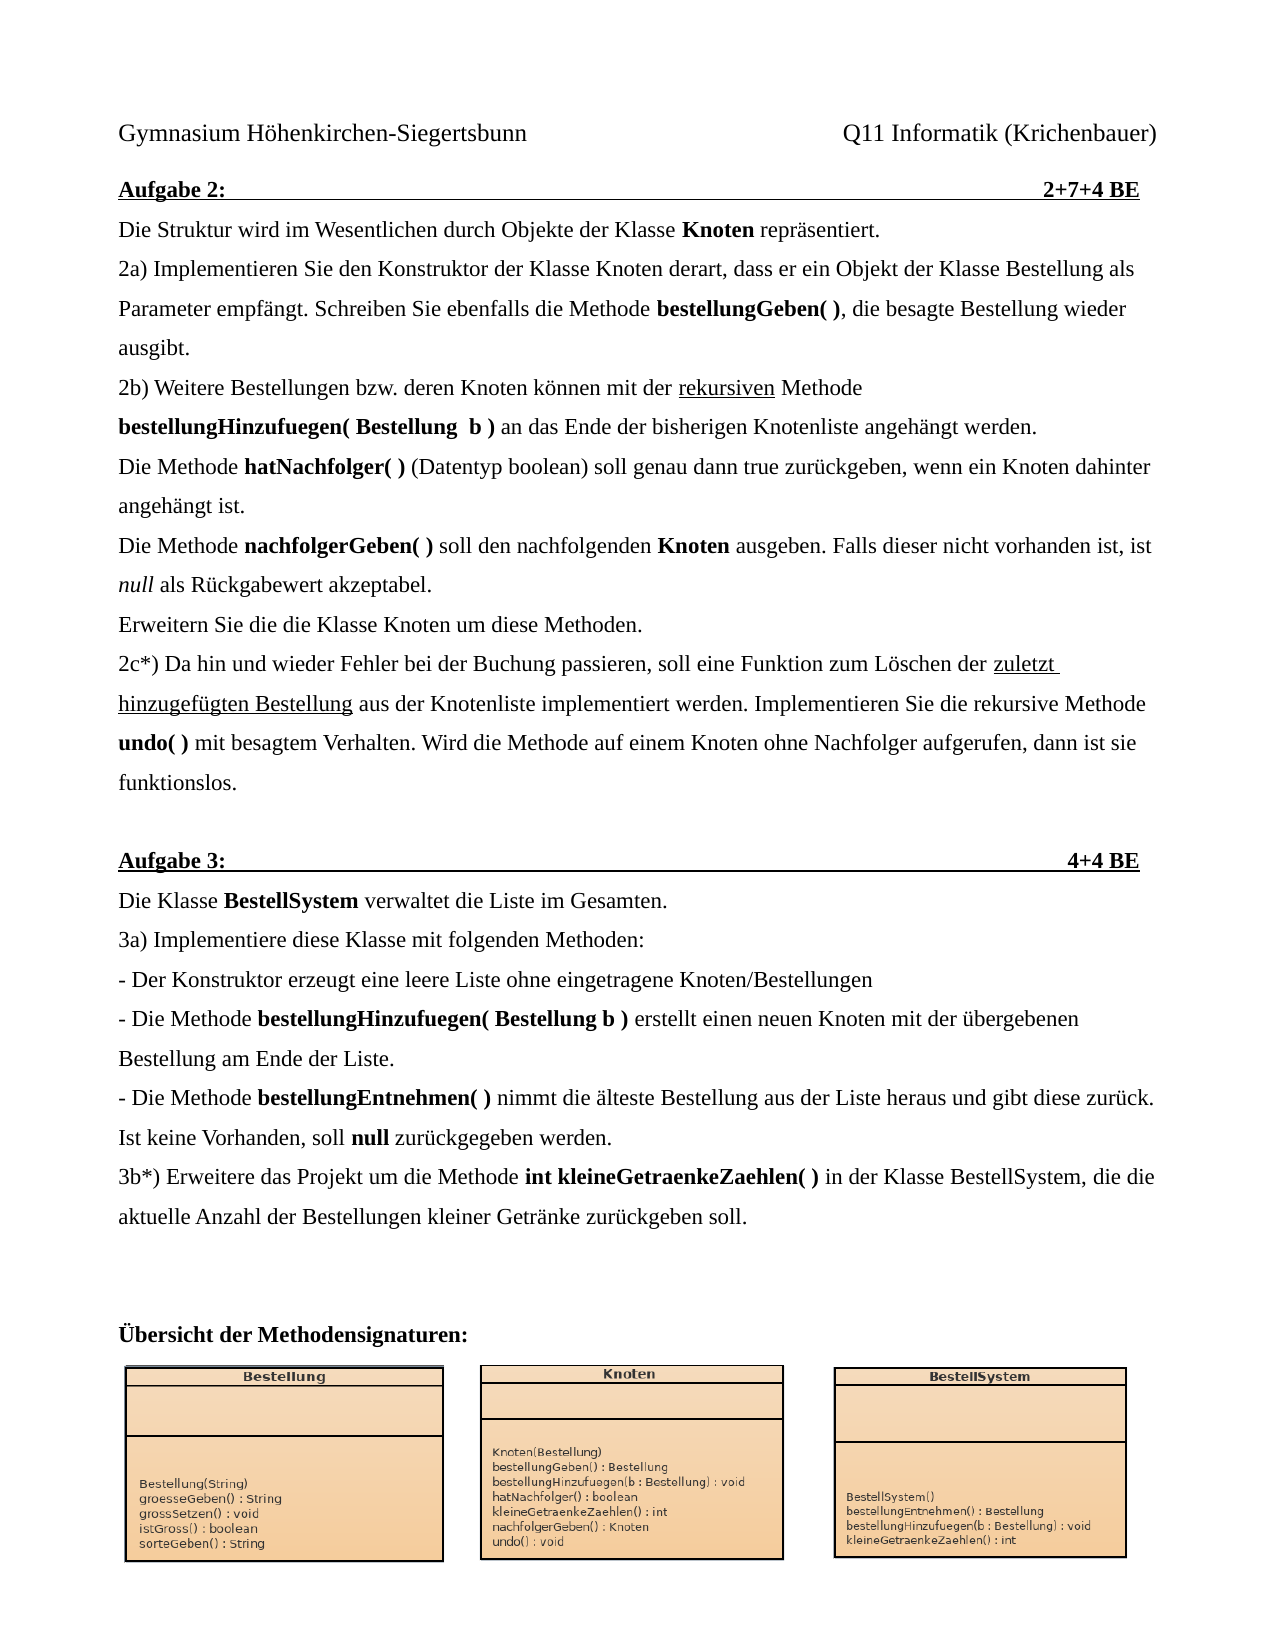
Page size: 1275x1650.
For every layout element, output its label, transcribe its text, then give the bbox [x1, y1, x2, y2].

picture [479, 1365, 785, 1561]
text Erweitern Sie die die Klasse Knoten um diese Methoden. [118, 611, 1157, 637]
text Aufgabe 3: 4+4 BE [118, 847, 1157, 874]
text Die Methode hatNachfolger( ) (Datentyp boolean) soll genau dann true zurückgeben, wenn ein Knoten dahinter angehängt ist. [118, 453, 1157, 518]
text Übersicht der Methodensignaturen: [118, 1321, 1157, 1348]
text Aufgabe 2: 2+7+4 BE [118, 176, 1157, 203]
text - Die Methode bestellungHinzufuegen( Bestellung b ) erstellt einen neuen Knoten mit der übergebenen Bestellung am Ende der Liste. [118, 1005, 1157, 1071]
text 2c*) Da hin und wieder Fehler bei der Buchung passieren, soll eine Funktion zum Löschen der zuletzt hinzugefügten Bestellung aus der Knotenliste implementiert werden. Implementieren Sie die rekursive Methode undo( ) mit besagtem Verhalten. Wird die Methode auf einem Knoten ohne Nachfolger aufgerufen, dann ist sie funktionslos. [118, 650, 1157, 795]
text 3a) Implementiere diese Klasse mit folgenden Methoden: [118, 926, 1157, 953]
text 3b*) Erweitere das Projekt um die Methode int kleineGetraenkeZaehlen( ) in der Klasse BestellSystem, die die aktuelle Anzahl der Bestellungen kleiner Getränke zurückgeben soll. [118, 1163, 1157, 1229]
text Die Struktur wird im Wesentlichen durch Objekte der Klasse Knoten repräsentiert. [118, 216, 1157, 242]
text - Der Konstruktor erzeugt eine leere Liste ohne eingetragene Knoten/Bestellungen [118, 966, 1157, 992]
text Die Klasse BestellSystem verwaltet die Liste im Gesamten. [118, 887, 1157, 913]
text - Die Methode bestellungEntnehmen( ) nimmt die älteste Bestellung aus der Liste heraus und gibt diese zurück. Ist keine Vorhanden, soll null zurückgegeben werden. [118, 1084, 1157, 1150]
picture [124, 1365, 445, 1563]
text 2b) Weitere Bestellungen bzw. deren Knoten können mit der rekursiven Methode bestellungHinzufuegen( Bestellung b ) an das Ende der bisherigen Knotenliste angehängt werden. [118, 374, 1157, 439]
picture [833, 1367, 1128, 1559]
text 2a) Implementieren Sie den Konstruktor der Klasse Knoten derart, dass er ein Objekt der Klasse Bestellung als Parameter empfängt. Schreiben Sie ebenfalls die Methode bestellungGeben( ), die besagte Bestellung wieder ausgibt. [118, 255, 1157, 361]
text Die Methode nachfolgerGeben( ) soll den nachfolgenden Knoten ausgeben. Falls dieser nicht vorhanden ist, ist null als Rückgabewert akzeptabel. [118, 532, 1157, 597]
